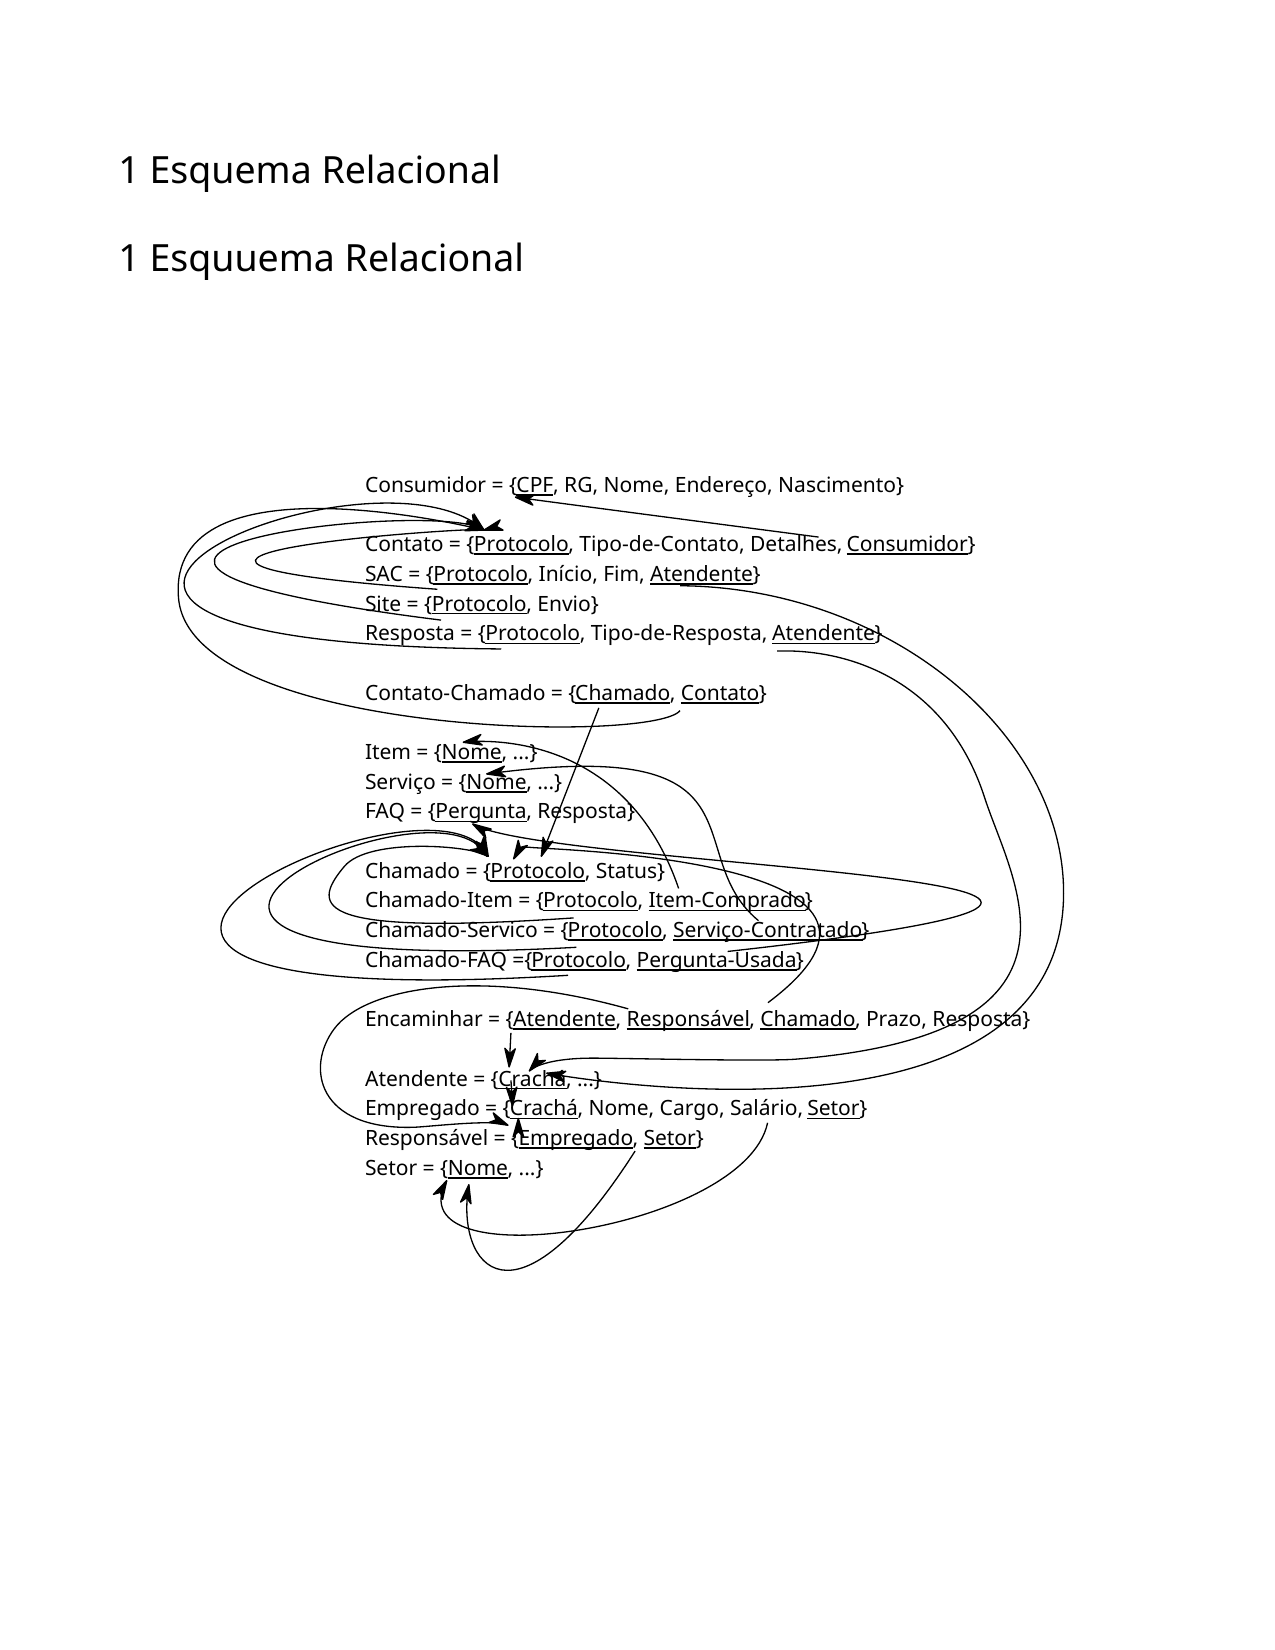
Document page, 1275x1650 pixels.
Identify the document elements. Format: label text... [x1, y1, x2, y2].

subtitle 1 Esquuema Relacional [118, 232, 1157, 283]
subtitle 1 Esquema Relacional [118, 143, 1157, 194]
